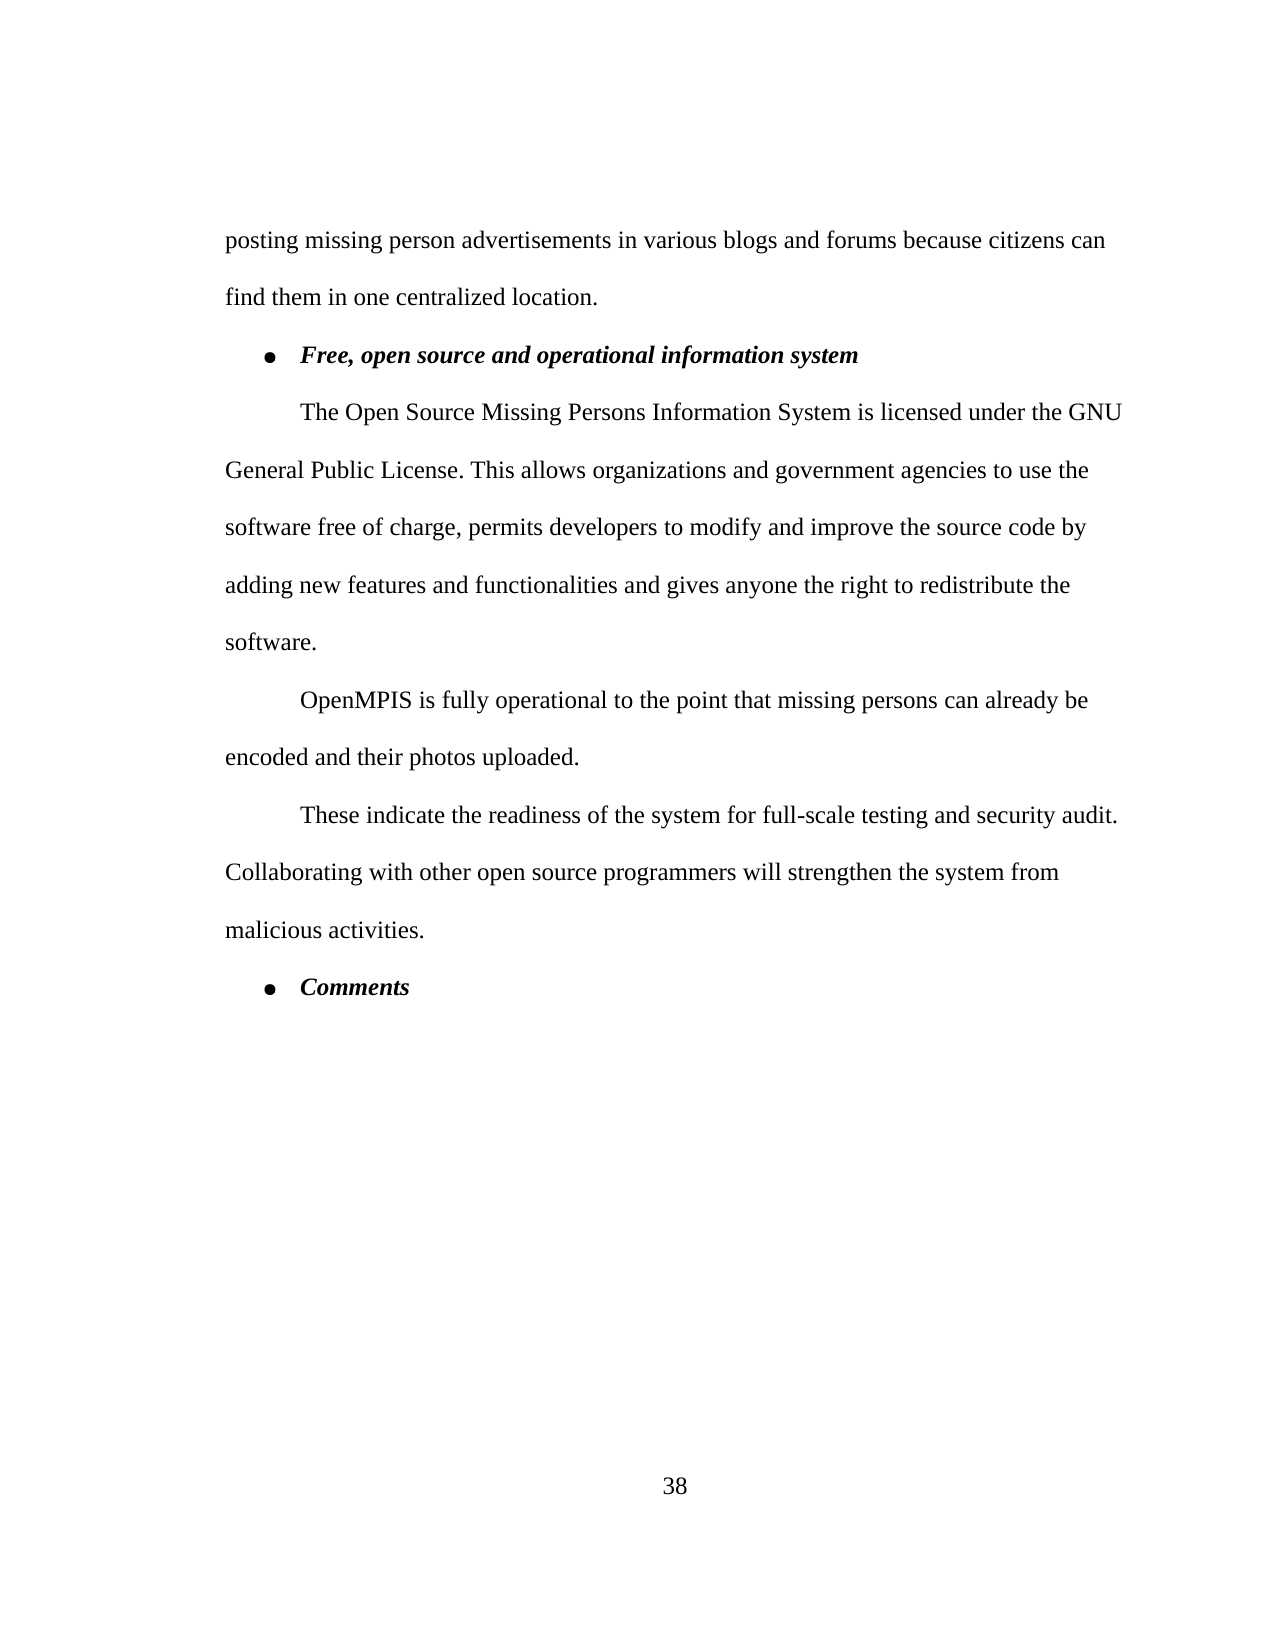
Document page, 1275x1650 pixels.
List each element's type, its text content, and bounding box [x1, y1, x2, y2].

list Comments [262, 972, 1125, 1001]
text The Open Source Missing Persons Information System is licensed under the GNU General Public License. This allows organizations and government agencies to use the software free of charge, permits developers to modify and improve the source code by adding new features and functionalities and gives anyone the right to redistribute the software. [225, 397, 1125, 656]
text posting missing person advertisements in various blogs and forums because citizens can find them in one centralized location. [225, 225, 1125, 311]
text OpenMPIS is fully operational to the point that missing persons can already be encoded and their photos uploaded. [225, 685, 1125, 771]
list Free, open source and operational information system [262, 340, 1125, 369]
text These indicate the readiness of the system for full-scale testing and security audit. Collaborating with other open source programmers will strengthen the system from malicious activities. [225, 800, 1125, 944]
